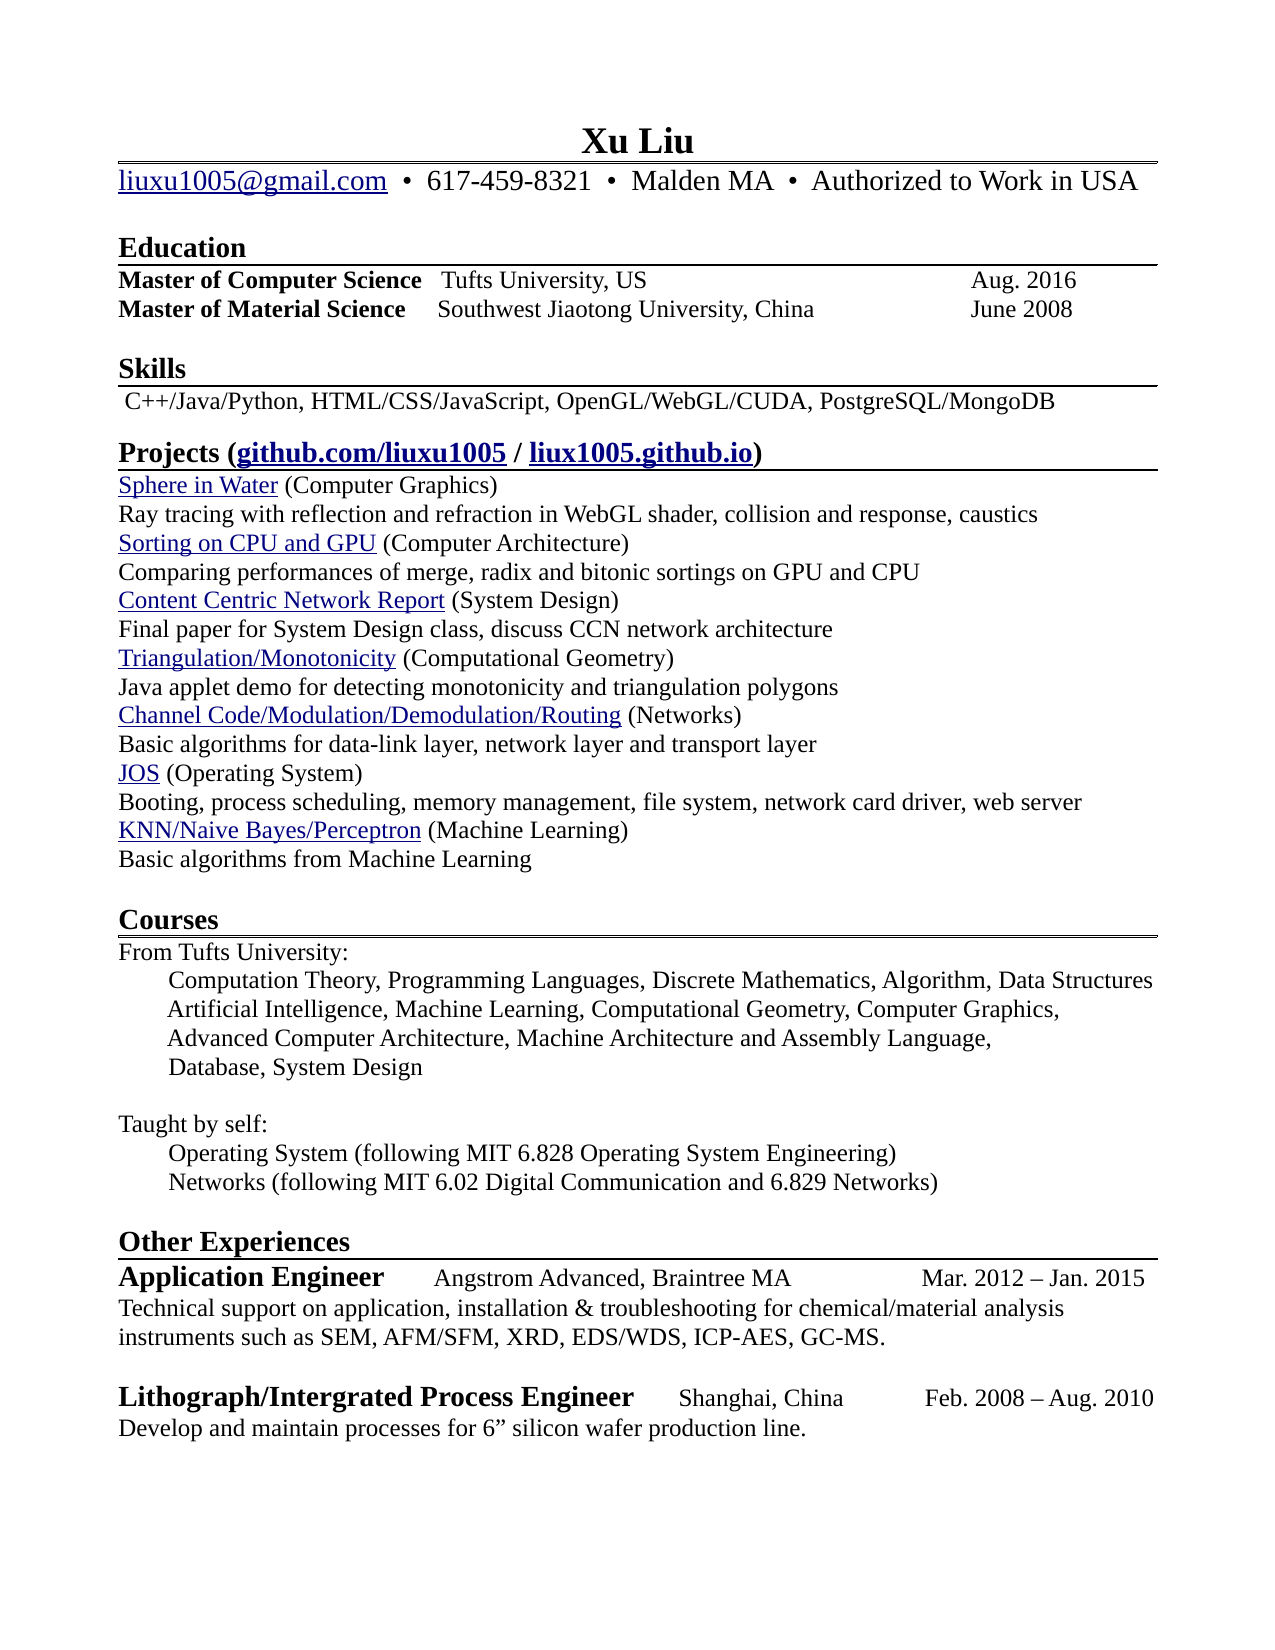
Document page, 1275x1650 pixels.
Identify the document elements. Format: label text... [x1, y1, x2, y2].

text Sphere in Water (Computer Graphics) [118, 471, 1157, 499]
text Ray tracing with reflection and refraction in WebGL shader, collision and response, caustics [118, 499, 1157, 528]
text Application Engineer Angstrom Advanced, Braintree MA Mar. 2012 – Jan. 2015 [118, 1260, 1157, 1293]
text Courses [118, 902, 1157, 935]
text KNN/Naive Bayes/Perceptron (Machine Learning) [118, 816, 1157, 844]
text Lithograph/Intergrated Process Engineer Shanghai, China Feb. 2008 – Aug. 2010 [118, 1379, 1157, 1413]
text Comparing performances of merge, radix and bitonic sortings on GPU and CPU [118, 557, 1157, 586]
text Final paper for System Design class, discuss CCN network architecture [118, 614, 1157, 643]
text Education [118, 230, 1157, 263]
text Develop and maintain processes for 6” silicon wafer production line. [118, 1413, 1157, 1442]
text Projects (github.com/liuxu1005 / liux1005.github.io) [118, 435, 1157, 469]
text Computation Theory, Programming Languages, Discrete Mathematics, Algorithm, Data Structures [118, 966, 1157, 994]
text Technical support on application, installation & troubleshooting for chemical/material analysis instruments such as SEM, AFM/SFM, XRD, EDS/WDS, ICP-AES, GC-MS. [118, 1293, 1157, 1351]
text Master of Material Science Southwest Jiaotong University, China June 2008 [118, 294, 1157, 322]
text Basic algorithms for data-link layer, network layer and transport layer [118, 729, 1157, 758]
text JOS (Operating System) [118, 758, 1157, 787]
text Sorting on CPU and GPU (Computer Architecture) [118, 528, 1157, 557]
text Channel Code/Modulation/Demodulation/Routing (Networks) [118, 701, 1157, 729]
text Master of Computer Science Tufts University, US Aug. 2016 [118, 266, 1157, 294]
text Other Experiences [118, 1224, 1157, 1258]
text Database, System Design [118, 1052, 1157, 1081]
text C++/Java/Python, HTML/CSS/JavaScript, OpenGL/WebGL/CUDA, PostgreSQL/MongoDB [118, 387, 1157, 415]
text Advanced Computer Architecture, Machine Architecture and Assembly Language, [118, 1023, 1157, 1052]
text Networks (following MIT 6.02 Digital Communication and 6.829 Networks) [118, 1167, 1157, 1196]
text Content Centric Network Report (System Design) [118, 586, 1157, 614]
text Java applet demo for detecting monotonicity and triangulation polygons [118, 672, 1157, 701]
text Booting, process scheduling, memory management, file system, network card driver, web server [118, 787, 1157, 816]
text Triangulation/Monotonicity (Computational Geometry) [118, 643, 1157, 672]
text From Tufts University: [118, 938, 1157, 966]
text Basic algorithms from Machine Learning [118, 844, 1157, 873]
text Skills [118, 351, 1157, 385]
text Xu Liu [118, 118, 1157, 161]
text Artificial Intelligence, Machine Learning, Computational Geometry, Computer Graphics, [118, 994, 1157, 1023]
text liuxu1005@gmail.com • 617-459-8321 • Malden MA • Authorized to Work in USA [118, 164, 1157, 196]
text Taught by self: [118, 1109, 1157, 1138]
text Operating System (following MIT 6.828 Operating System Engineering) [118, 1138, 1157, 1167]
